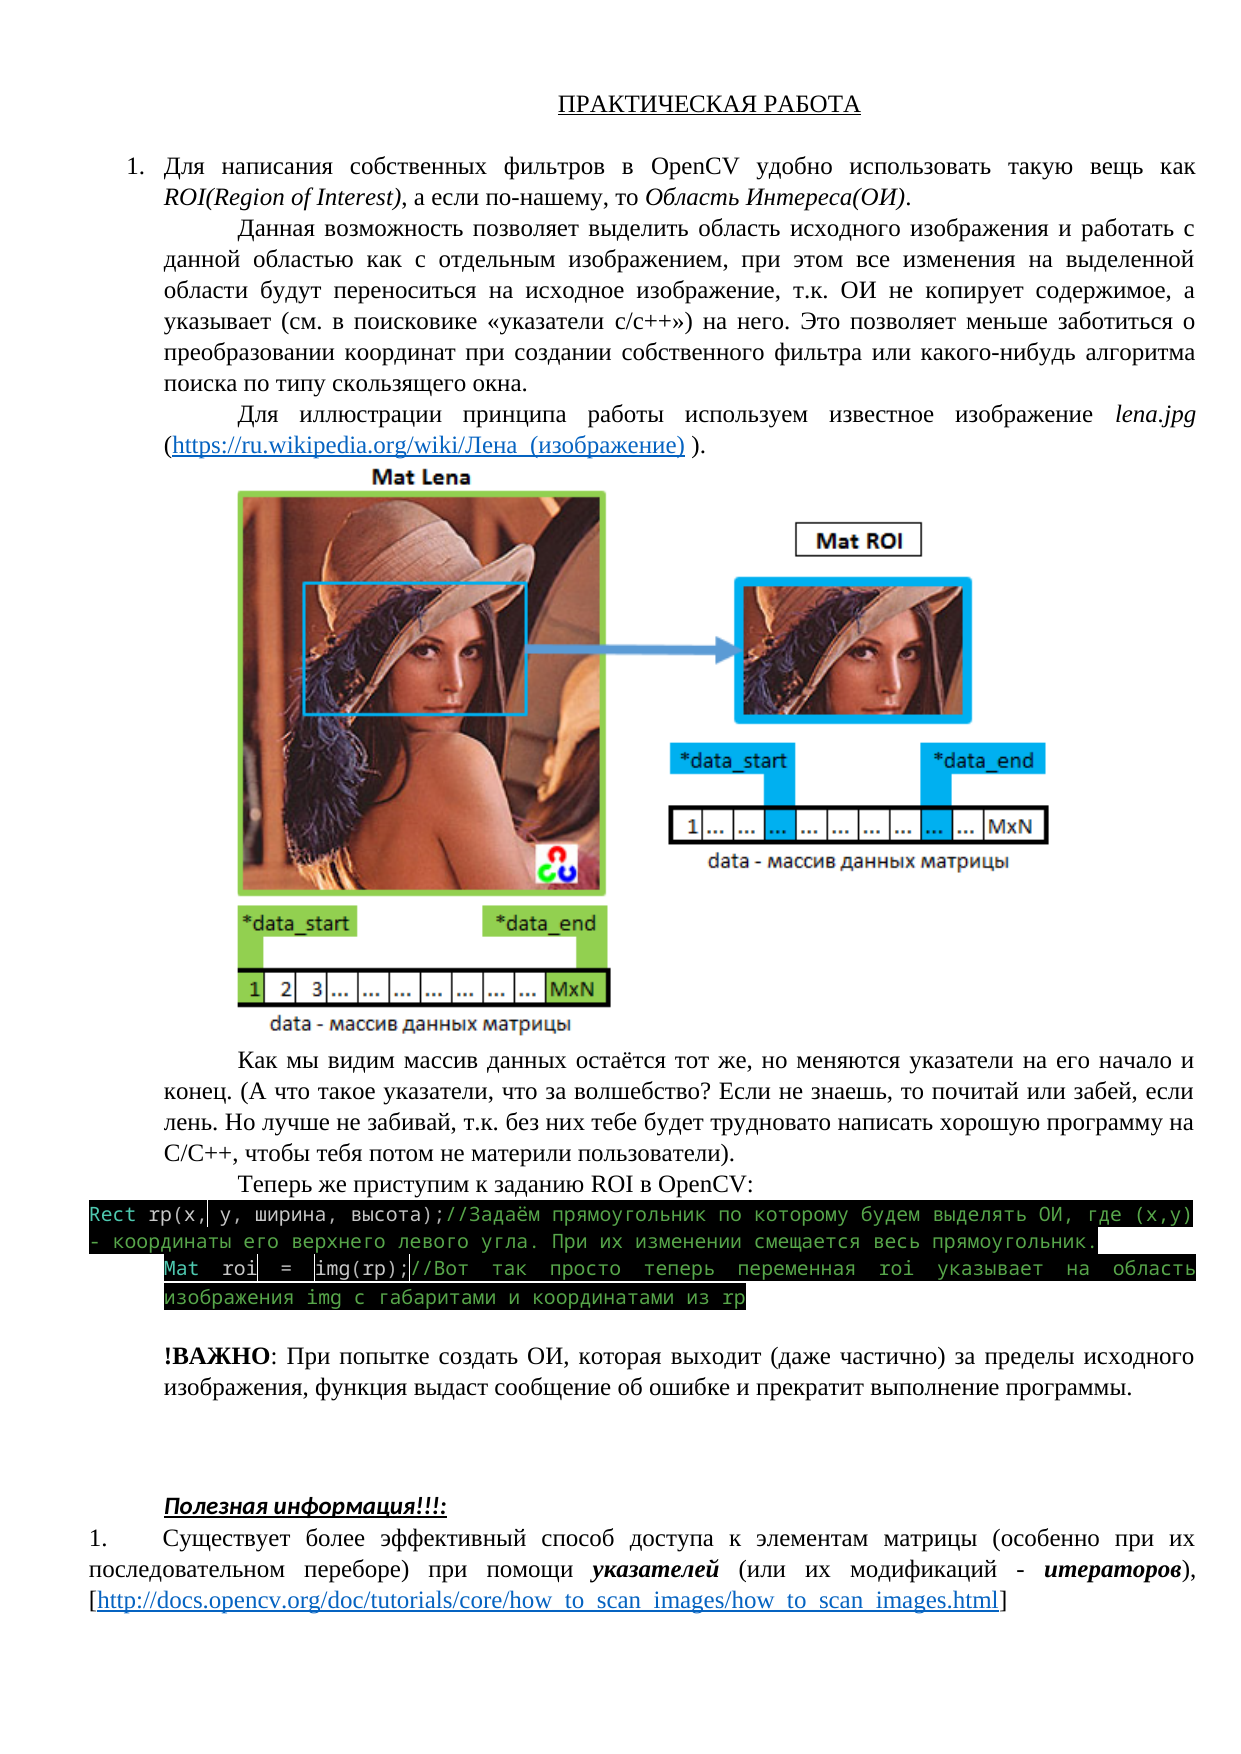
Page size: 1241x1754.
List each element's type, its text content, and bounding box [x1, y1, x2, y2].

text !ВАЖНО: При попытке создать ОИ, которая выходит (даже частично) за пределы исходного изображения, функция выдаст сообщение об ошибке и прекратит выполнение программы. [164, 1341, 1196, 1401]
text ПРАКТИЧЕСКАЯ РАБОТА [164, 89, 1196, 117]
text Теперь же приступим к заданию ROI в OpenCV: [164, 1169, 1196, 1198]
text Mat roi = img(rp);//Вот так просто теперь переменная roi указывает на область изображения img с габаритами и координатами из rp [164, 1254, 1196, 1310]
text Как мы видим массив данных остаётся тот же, но меняются указатели на его начало и конец. (А что такое указатели, что за волшебство? Если не знаешь, то почитай или забей, если лень. Но лучше не забивай, т.к. без них тебе будет трудновато написать хорошую программу на C/C++, чтобы тебя потом не материли пользователи). [164, 1045, 1196, 1167]
list Для написания собственных фильтров в OpenCV удобно использовать такую вещь как ROI(Region of Interest), а если по-нашему, то Область Интереса(ОИ). [126, 151, 1196, 211]
picture [237, 461, 1063, 1042]
text Rect rp(x, y, ширина, высота);//Задаём прямоугольник по которому будем выделять ОИ, где (x,y) - координаты его верхнего левого угла. При их изменении смещается весь прямоугольник. [89, 1200, 1196, 1254]
text Данная возможность позволяет выделить область исходного изображения и работать с данной областью как с отдельным изображением, при этом все изменения на выделенной области будут переноситься на исходное изображение, т.к. ОИ не копирует содержимое, а указывает (см. в поисковике «указатели c/c++») на него. Это позволяет меньше заботиться о преобразовании координат при создании собственного фильтра или какого-нибудь алгоритма поиска по типу скользящего окна. [164, 213, 1196, 397]
text Полезная информация!!!: [164, 1490, 1196, 1521]
text Для иллюстрации принципа работы используем известное изображение lena.jpg (https://ru.wikipedia.org/wiki/Лена_(изображение) ). [164, 399, 1196, 459]
list Существует более эффективный способ доступа к элементам матрицы (особенно при их последовательном переборе) при помощи указателей (или их модификаций - итераторов), [http://docs.opencv.org/doc/tutorials/core/how_to_scan_images/how_to_scan_images.html] [89, 1523, 1196, 1614]
